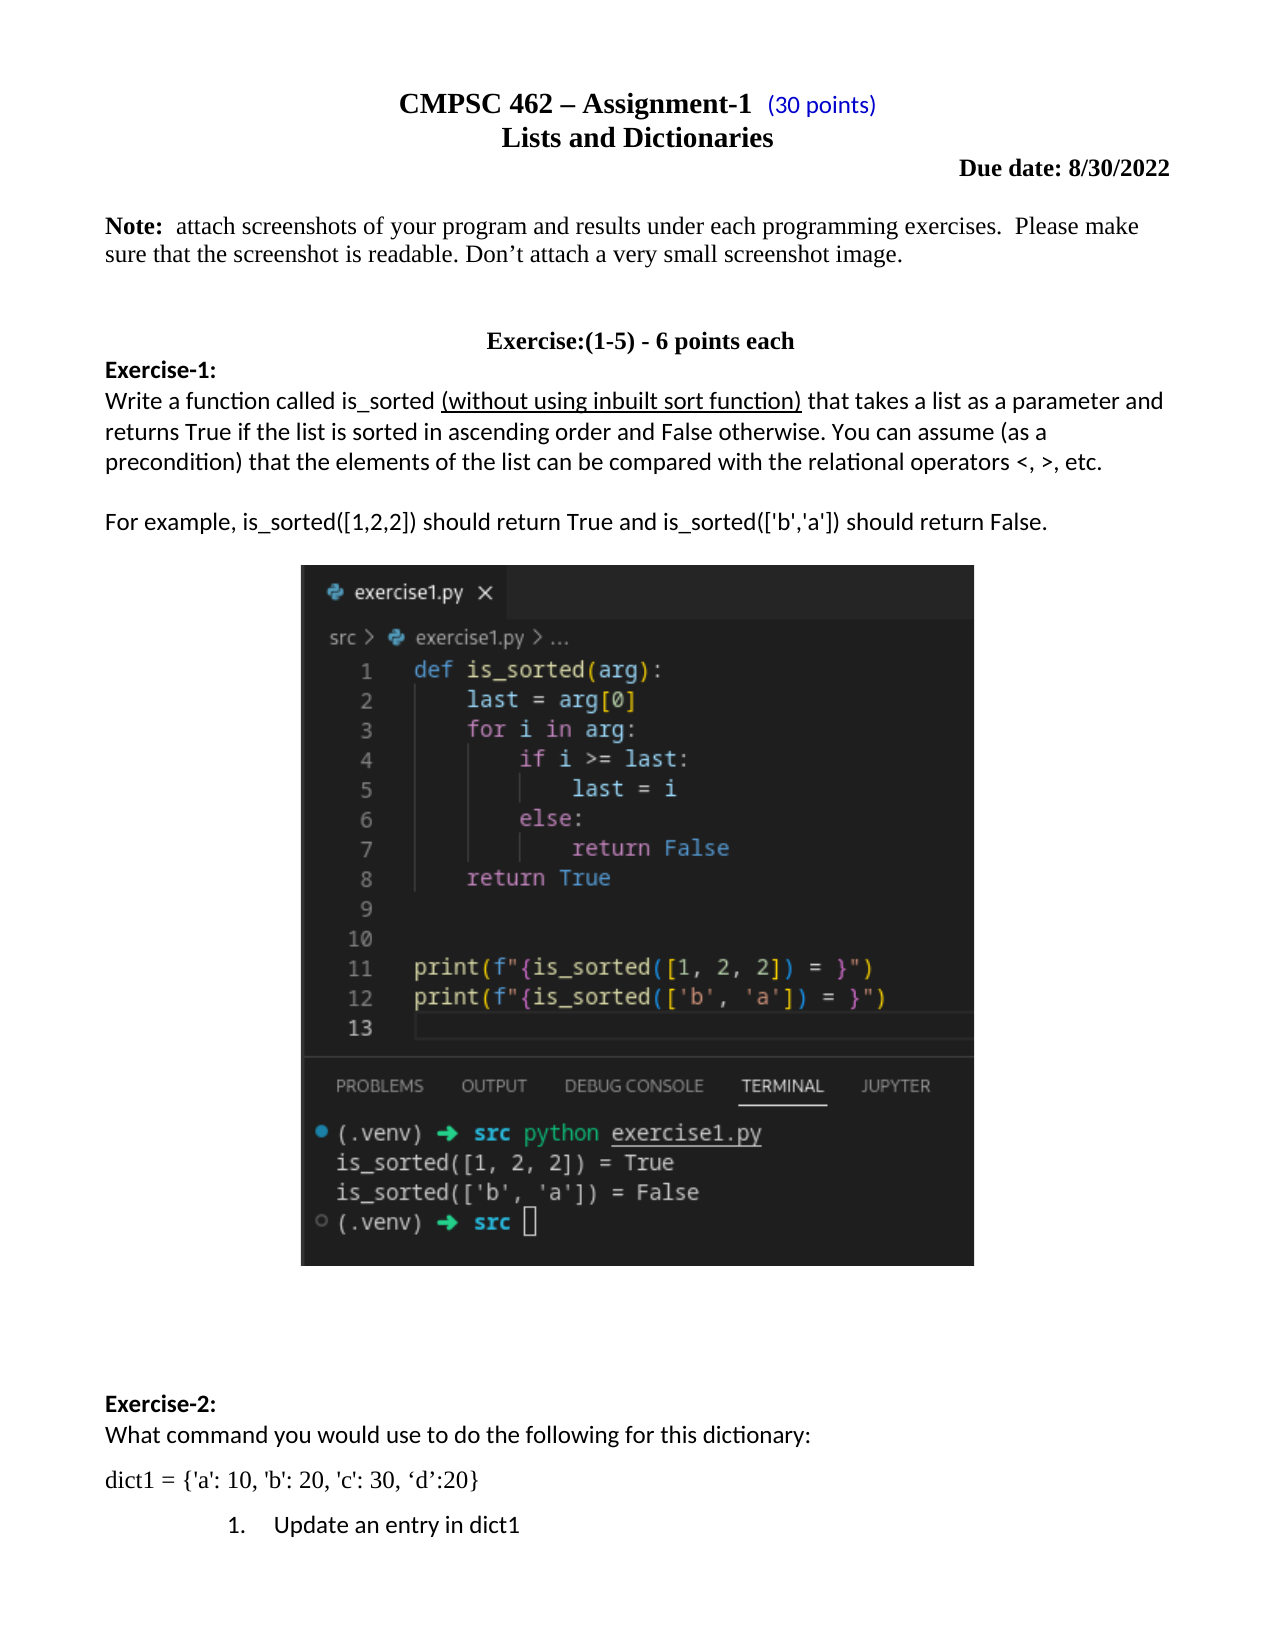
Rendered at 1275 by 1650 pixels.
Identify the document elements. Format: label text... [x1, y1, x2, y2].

text For example, is_sorted([1,2,2]) should return True and is_sorted(['b','a']) should return False. [105, 506, 1170, 536]
subtitle Note: attach screenshots of your program and results under each programming exercises. Please make sure that the screenshot is readable. Don’t attach a very small screenshot image. [105, 211, 1170, 268]
text Write a function called is_sorted (without using inbuilt sort function) that takes a list as a parameter and returns True if the list is sorted in ascending order and False otherwise. You can assume (as a precondition) that the elements of the list can be compared with the relational operators <, >, etc. [105, 385, 1170, 477]
text ­CMPSC 462 – Assignment-1 (30 points) [105, 86, 1170, 120]
picture [300, 565, 975, 1266]
subtitle Due date: 8/30/2022 [105, 153, 1170, 182]
text Lists and Dictionaries [105, 120, 1170, 153]
list Update an entry in dict1 [227, 1509, 1170, 1540]
text dict1 = {'a': 10, 'b': 20, 'c': 30, ‘d’:20} [105, 1465, 1170, 1494]
text What command you would use to do the following for this dictionary: [105, 1419, 1170, 1449]
text Exercise-2: [105, 1388, 1170, 1419]
text Exercise-1: [105, 354, 1170, 385]
subtitle Exercise:(1-5) - 6 points each [105, 326, 1170, 354]
